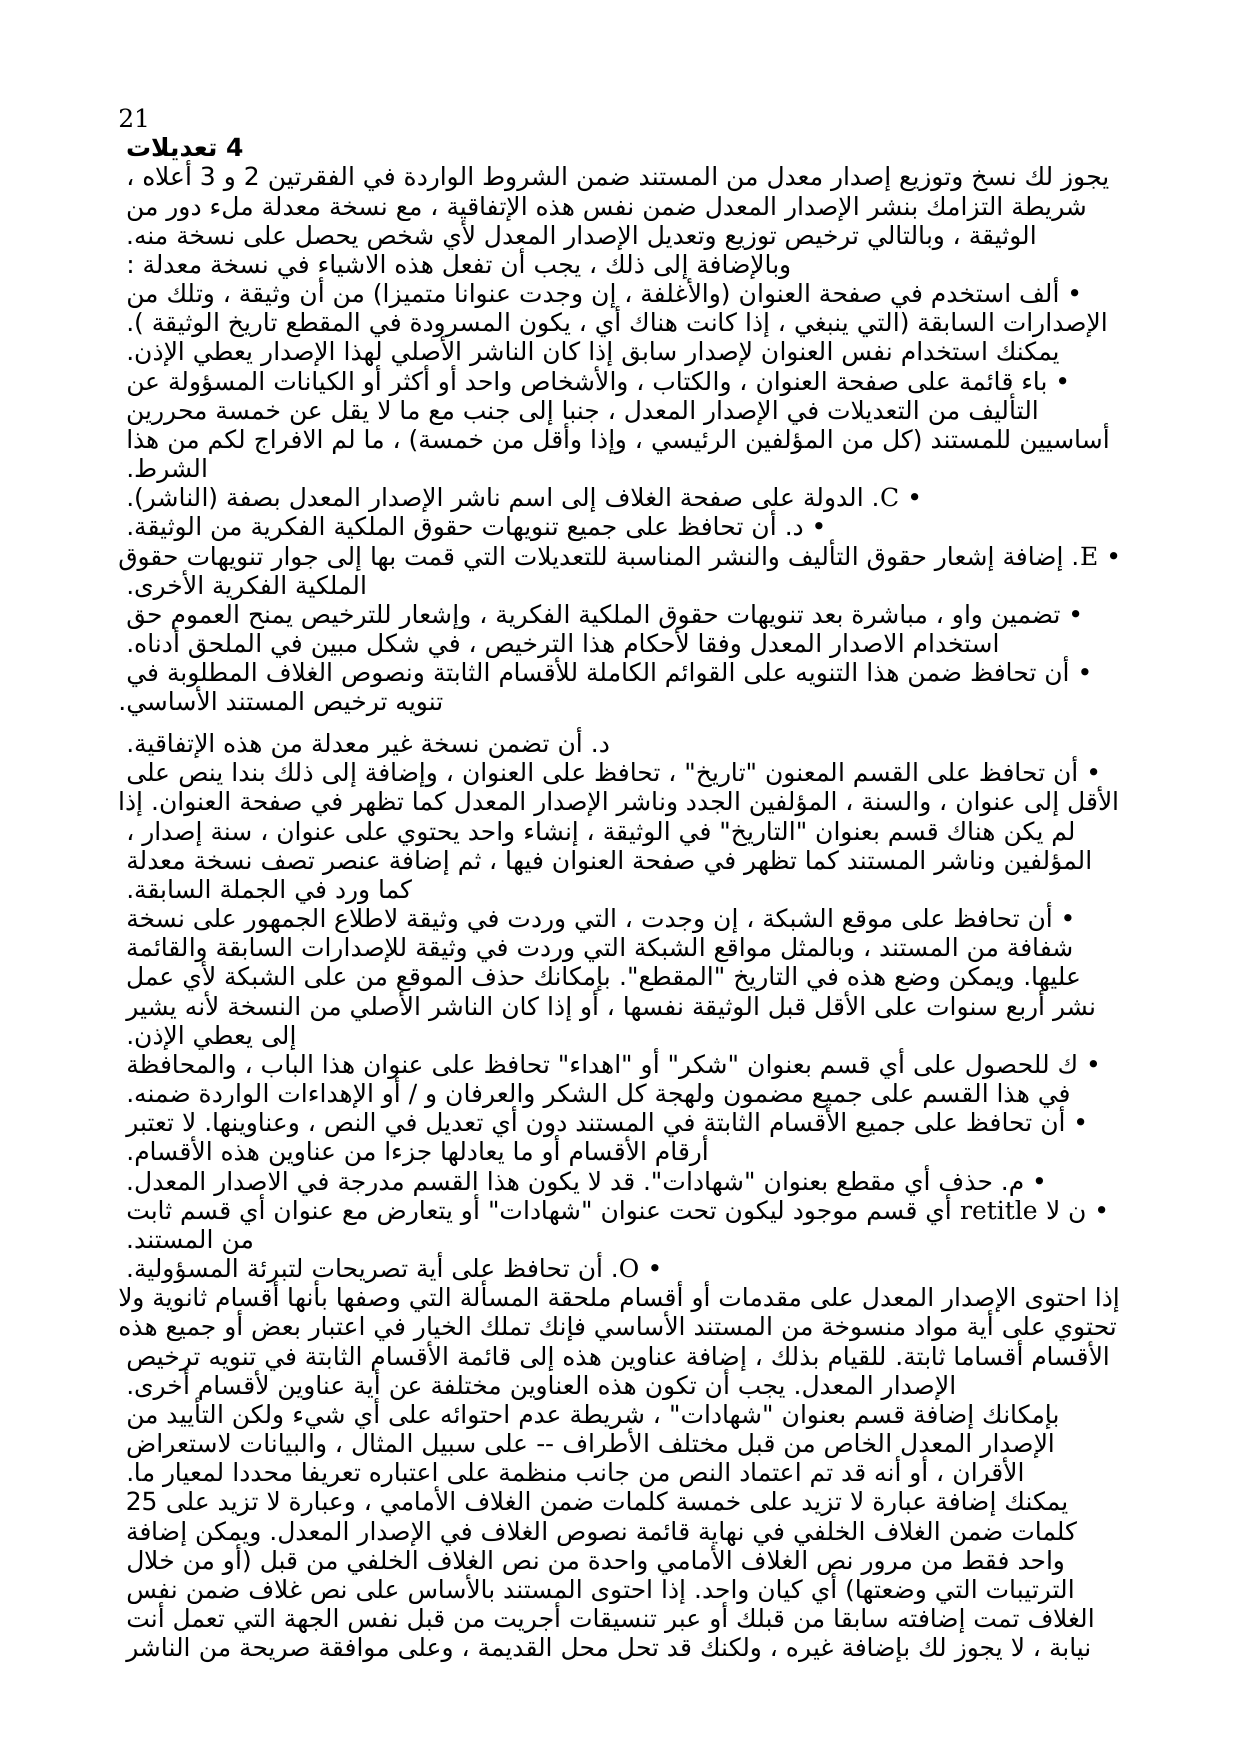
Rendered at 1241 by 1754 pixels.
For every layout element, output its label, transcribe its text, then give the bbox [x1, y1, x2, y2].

subtitle 4 تعديلات يجوز لك نسخ وتوزيع إصدار معدل من المستند ضمن الشروط الواردة في الفقرتين 2 و 3 أعلاه ، شريطة التزامك بنشر الإصدار المعدل ضمن نفس هذه الإتفاقية ، مع نسخة معدلة ملء دور من الوثيقة ، وبالتالي ترخيص توزيع وتعديل الإصدار المعدل لأي شخص يحصل على نسخة منه. وبالإضافة إلى ذلك ، يجب أن تفعل هذه الاشياء في نسخة معدلة : • ألف استخدم في صفحة العنوان (والأغلفة ، إن وجدت عنوانا متميزا) من أن وثيقة ، وتلك من الإصدارات السابقة (التي ينبغي ، إذا كانت هناك أي ، يكون المسرودة في المقطع تاريخ الوثيقة ). يمكنك استخدام نفس العنوان لإصدار سابق إذا كان الناشر الأصلي لهذا الإصدار يعطي الإذن. • باء قائمة على صفحة العنوان ، والكتاب ، والأشخاص واحد أو أكثر أو الكيانات المسؤولة عن التأليف من التعديلات في الإصدار المعدل ، جنبا إلى جنب مع ما لا يقل عن خمسة محررين أساسيين للمستند (كل من المؤلفين الرئيسي ، وإذا وأقل من خمسة) ، ما لم الافراج لكم من هذا الشرط. • C. الدولة على صفحة الغلاف إلى اسم ناشر الإصدار المعدل بصفة (الناشر). • د. أن تحافظ على جميع تنويهات حقوق الملكية الفكرية من الوثيقة. • E. إضافة إشعار حقوق التأليف والنشر المناسبة للتعديلات التي قمت بها إلى جوار تنويهات حقوق الملكية الفكرية الأخرى. • تضمين واو ، مباشرة بعد تنويهات حقوق الملكية الفكرية ، وإشعار للترخيص يمنح العموم حق استخدام الاصدار المعدل وفقا لأحكام هذا الترخيص ، في شكل مبين في الملحق أدناه. • أن تحافظ ضمن هذا التنويه على القوائم الكاملة للأقسام الثابتة ونصوص الغلاف المطلوبة في تنويه ترخيص المستند الأساسي. [118, 133, 1122, 717]
text د. أن تضمن نسخة غير معدلة من هذه الإتفاقية. • أن تحافظ على القسم المعنون "تاريخ" ، تحافظ على العنوان ، وإضافة إلى ذلك بندا ينص على الأقل إلى عنوان ، والسنة ، المؤلفين الجدد وناشر الإصدار المعدل كما تظهر في صفحة العنوان. إذا لم يكن هناك قسم بعنوان "التاريخ" في الوثيقة ، إنشاء واحد يحتوي على عنوان ، سنة إصدار ، المؤلفين وناشر المستند كما تظهر في صفحة العنوان فيها ، ثم إضافة عنصر تصف نسخة معدلة كما ورد في الجملة السابقة. • أن تحافظ على موقع الشبكة ، إن وجدت ، التي وردت في وثيقة لاطلاع الجمهور على نسخة شفافة من المستند ، وبالمثل مواقع الشبكة التي وردت في وثيقة للإصدارات السابقة والقائمة عليها. ويمكن وضع هذه في التاريخ "المقطع". بإمكانك حذف الموقع من على الشبكة لأي عمل نشر أربع سنوات على الأقل قبل الوثيقة نفسها ، أو إذا كان الناشر الأصلي من النسخة لأنه يشير إلى يعطي الإذن. • ك للحصول على أي قسم بعنوان "شكر" أو "اهداء" تحافظ على عنوان هذا الباب ، والمحافظة في هذا القسم على جميع مضمون ولهجة كل الشكر والعرفان و / أو الإهداءات الواردة ضمنه. • أن تحافظ على جميع الأقسام الثابتة في المستند دون أي تعديل في النص ، وعناوينها. لا تعتبر أرقام الأقسام أو ما يعادلها جزءا من عناوين هذه الأقسام. • م. حذف أي مقطع بعنوان "شهادات". قد لا يكون هذا القسم مدرجة في الاصدار المعدل. • ن لا retitle أي قسم موجود ليكون تحت عنوان "شهادات" أو يتعارض مع عنوان أي قسم ثابت من المستند. • O. أن تحافظ على أية تصريحات لتبرئة المسؤولية. إذا احتوى الإصدار المعدل على مقدمات أو أقسام ملحقة المسألة التي وصفها بأنها أقسام ثانوية ولا تحتوي على أية مواد منسوخة من المستند الأساسي فإنك تملك الخيار في اعتبار بعض أو جميع هذه الأقسام أقساما ثابتة. للقيام بذلك ، إضافة عناوين هذه إلى قائمة الأقسام الثابتة في تنويه ترخيص الإصدار المعدل. يجب أن تكون هذه العناوين مختلفة عن أية عناوين لأقسام أخرى. بإمكانك إضافة قسم بعنوان "شهادات" ، شريطة عدم احتوائه على أي شيء ولكن التأييد من الإصدار المعدل الخاص من قبل مختلف الأطراف -- على سبيل المثال ، والبيانات لاستعراض الأقران ، أو أنه قد تم اعتماد النص من جانب منظمة على اعتباره تعريفا محددا لمعيار ما. يمكنك إضافة عبارة لا تزيد على خمسة كلمات ضمن الغلاف الأمامي ، وعبارة لا تزيد على 25 كلمات ضمن الغلاف الخلفي في نهاية قائمة نصوص الغلاف في الإصدار المعدل. ويمكن إضافة واحد فقط من مرور نص الغلاف الأمامي واحدة من نص الغلاف الخلفي من قبل (أو من خلال الترتيبات التي وضعتها) أي كيان واحد. إذا احتوى المستند بالأساس على نص غلاف ضمن نفس الغلاف تمت إضافته سابقا من قبلك أو عبر تنسيقات أجريت من قبل نفس الجهة التي تعمل أنت نيابة ، لا يجوز لك بإضافة غيره ، ولكنك قد تحل محل القديمة ، وعلى موافقة صريحة من الناشر السابق الذي أضاف هذا النص القديم. المؤلف (ق) والناشر (ق) من الوثيقة لا هذا الترخيص من قبل اعطاء الاذن لاستخدام أسماء لأغراض دعائية أو لتأكيد أو ضمنا تأييد أي نسخة معدلة. [118, 729, 1122, 1662]
